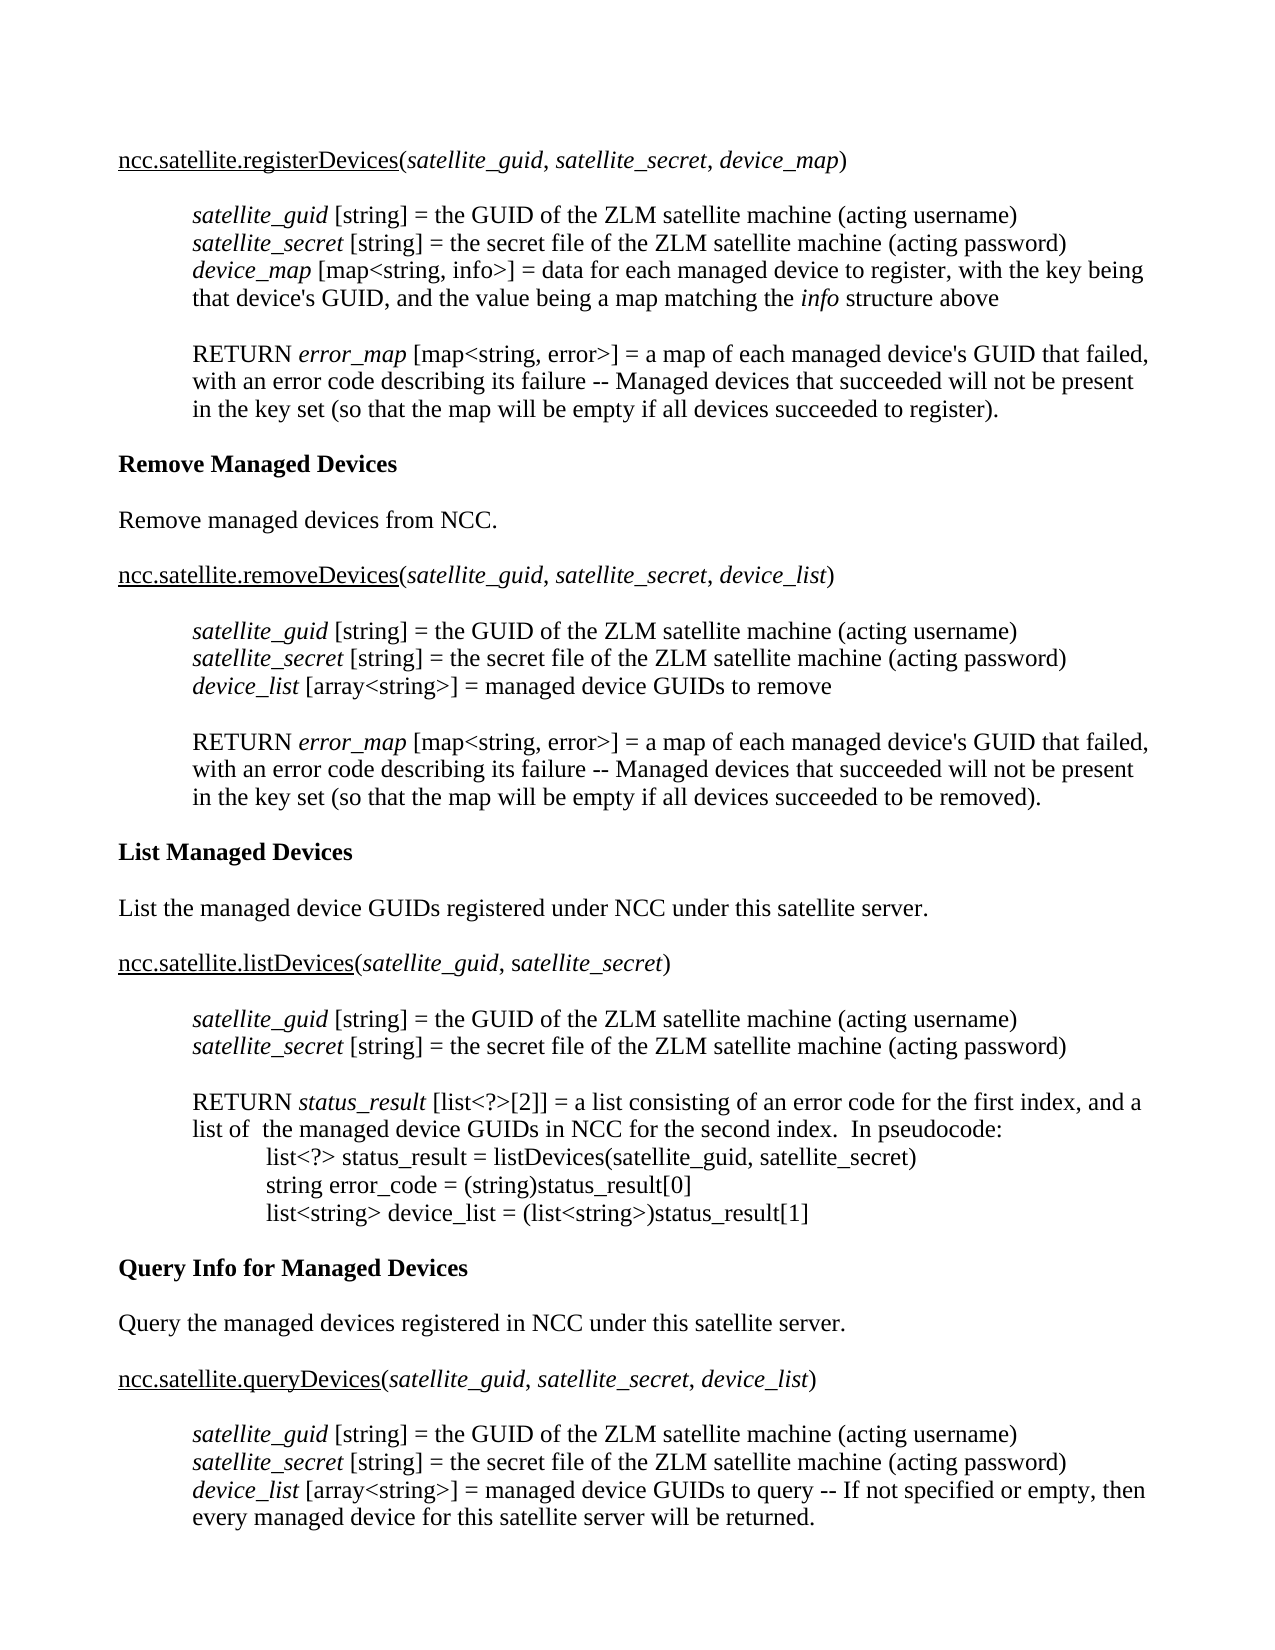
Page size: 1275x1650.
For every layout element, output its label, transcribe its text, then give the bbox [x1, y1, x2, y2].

text string error_code = (string)status_result[0] [266, 1171, 1157, 1199]
text List the managed device GUIDs registered under NCC under this satellite server. [118, 894, 1157, 922]
text device_map [map<string, info>] = data for each managed device to register, with the key being that device's GUID, and the value being a map matching the info structure above [192, 257, 1157, 312]
text satellite_guid [string] = the GUID of the ZLM satellite machine (acting username) [192, 201, 1157, 229]
text RETURN status_result [list<?>[2]] = a list consisting of an error code for the first index, and a list of the managed device GUIDs in NCC for the second index. In pseudocode: [192, 1088, 1157, 1143]
text ncc.satellite.queryDevices(satellite_guid, satellite_secret, device_list) [118, 1365, 1157, 1393]
text RETURN error_map [map<string, error>] = a map of each managed device's GUID that failed, with an error code describing its failure -- Managed devices that succeeded will not be present in the key set (so that the map will be empty if all devices succeeded to register). [192, 340, 1157, 423]
text ncc.satellite.registerDevices(satellite_guid, satellite_secret, device_map) [118, 146, 1157, 173]
text List Managed Devices [118, 838, 1157, 866]
text Query the managed devices registered in NCC under this satellite server. [118, 1309, 1157, 1337]
text satellite_guid [string] = the GUID of the ZLM satellite machine (acting username) [192, 1420, 1157, 1448]
text ncc.satellite.listDevices(satellite_guid, satellite_secret) [118, 949, 1157, 977]
text satellite_secret [string] = the secret file of the ZLM satellite machine (acting password) [192, 1448, 1157, 1476]
text RETURN error_map [map<string, error>] = a map of each managed device's GUID that failed, with an error code describing its failure -- Managed devices that succeeded will not be present in the key set (so that the map will be empty if all devices succeeded to be removed). [192, 728, 1157, 811]
text Query Info for Managed Devices [118, 1254, 1157, 1282]
text device_list [array<string>] = managed device GUIDs to remove [192, 672, 1157, 700]
text satellite_secret [string] = the secret file of the ZLM satellite machine (acting password) [192, 1032, 1157, 1060]
text satellite_secret [string] = the secret file of the ZLM satellite machine (acting password) [192, 644, 1157, 672]
text satellite_secret [string] = the secret file of the ZLM satellite machine (acting password) [192, 229, 1157, 257]
text list<?> status_result = listDevices(satellite_guid, satellite_secret) [266, 1143, 1157, 1171]
text list<string> device_list = (list<string>)status_result[1] [266, 1199, 1157, 1226]
text ncc.satellite.removeDevices(satellite_guid, satellite_secret, device_list) [118, 561, 1157, 589]
text device_list [array<string>] = managed device GUIDs to query -- If not specified or empty, then every managed device for this satellite server will be returned. [192, 1476, 1157, 1531]
text satellite_guid [string] = the GUID of the ZLM satellite machine (acting username) [192, 1005, 1157, 1032]
text Remove Managed Devices [118, 451, 1157, 478]
text satellite_guid [string] = the GUID of the ZLM satellite machine (acting username) [192, 617, 1157, 644]
text Remove managed devices from NCC. [118, 506, 1157, 534]
